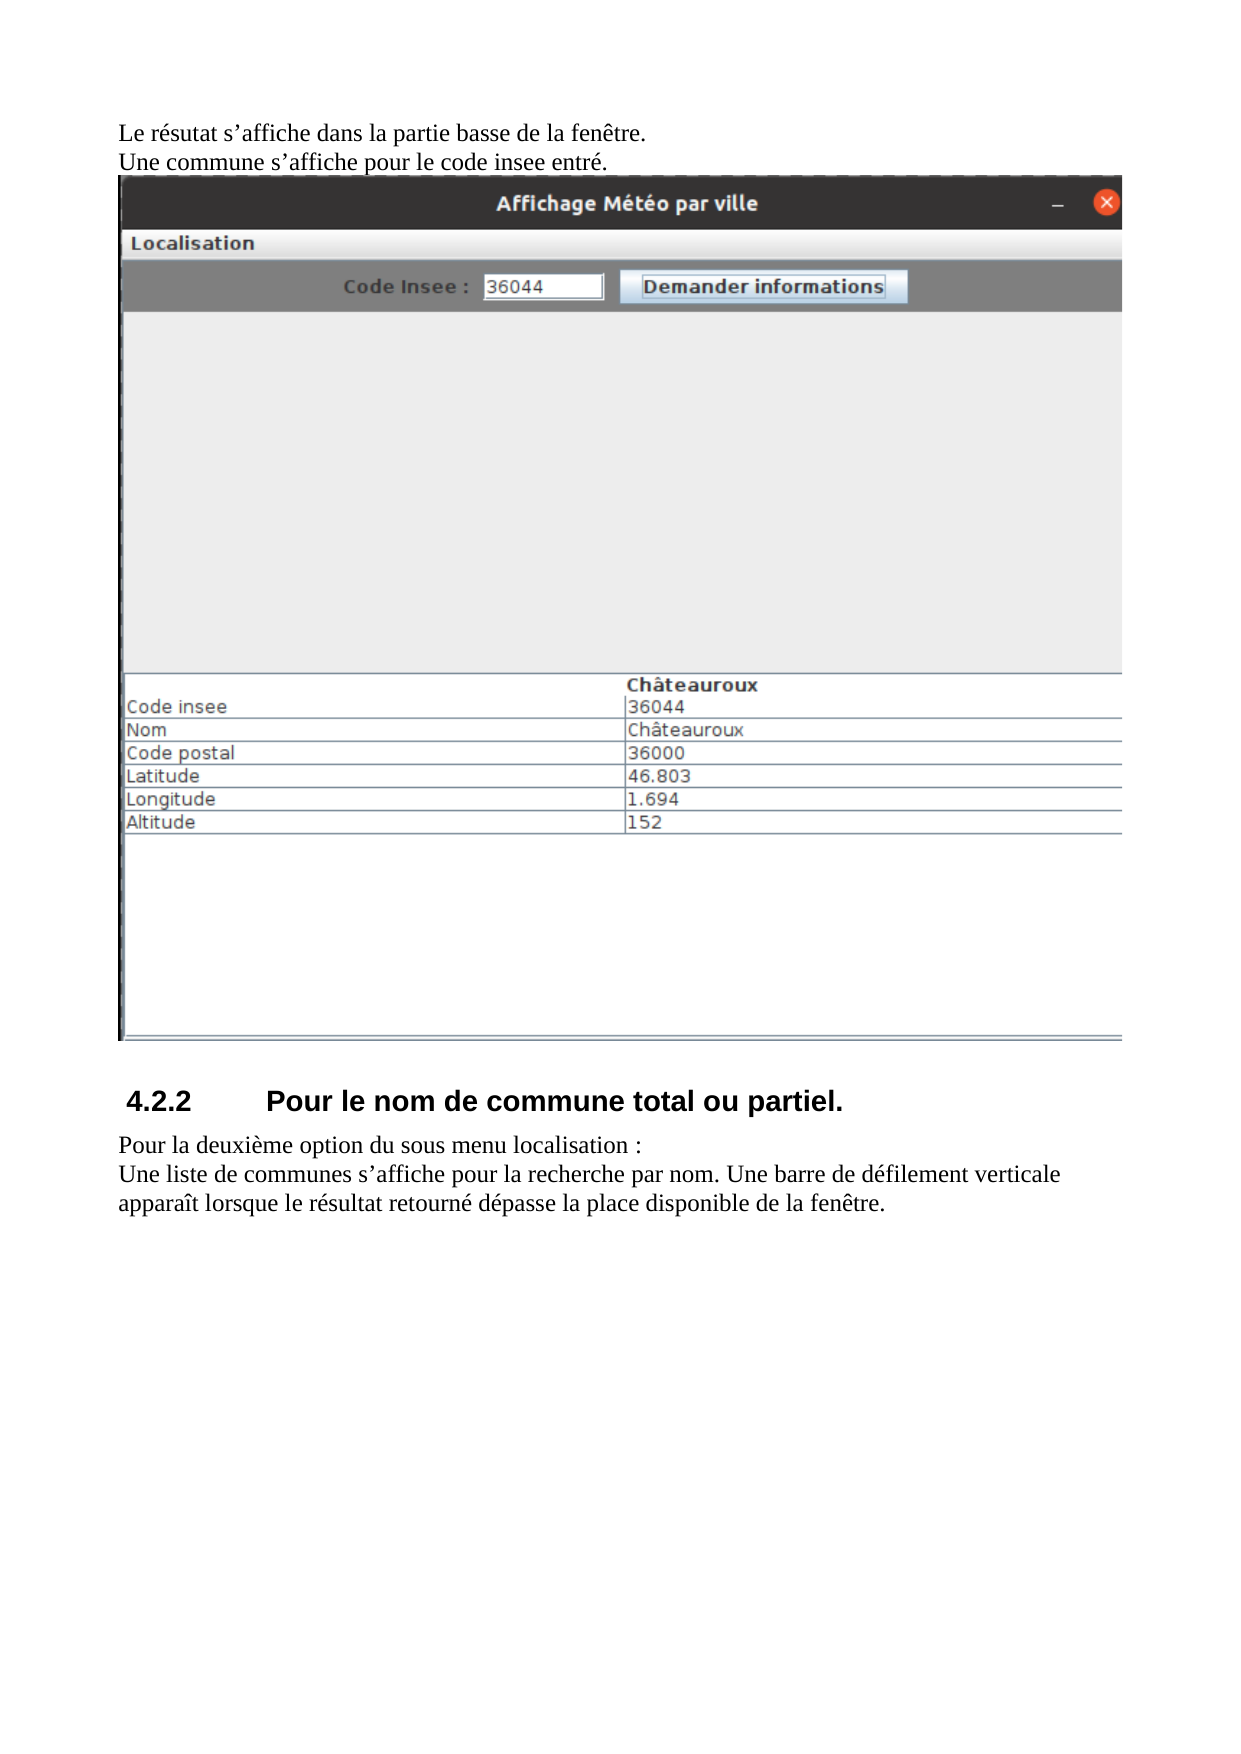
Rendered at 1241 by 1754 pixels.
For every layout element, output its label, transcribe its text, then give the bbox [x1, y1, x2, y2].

picture [118, 175, 1123, 1041]
text Une commune s’affiche pour le code insee entré. [118, 147, 1122, 175]
text Une liste de communes s’affiche pour la recherche par nom. Une barre de défilement verticale apparaît lorsque le résultat retourné dépasse la place disponible de la fenêtre. [118, 1159, 1122, 1217]
text Pour la deuxième option du sous menu localisation : [118, 1131, 1122, 1159]
subtitle Pour le nom de commune total ou partiel. [118, 1084, 1122, 1118]
text Le résutat s’affiche dans la partie basse de la fenêtre. [118, 118, 1122, 147]
